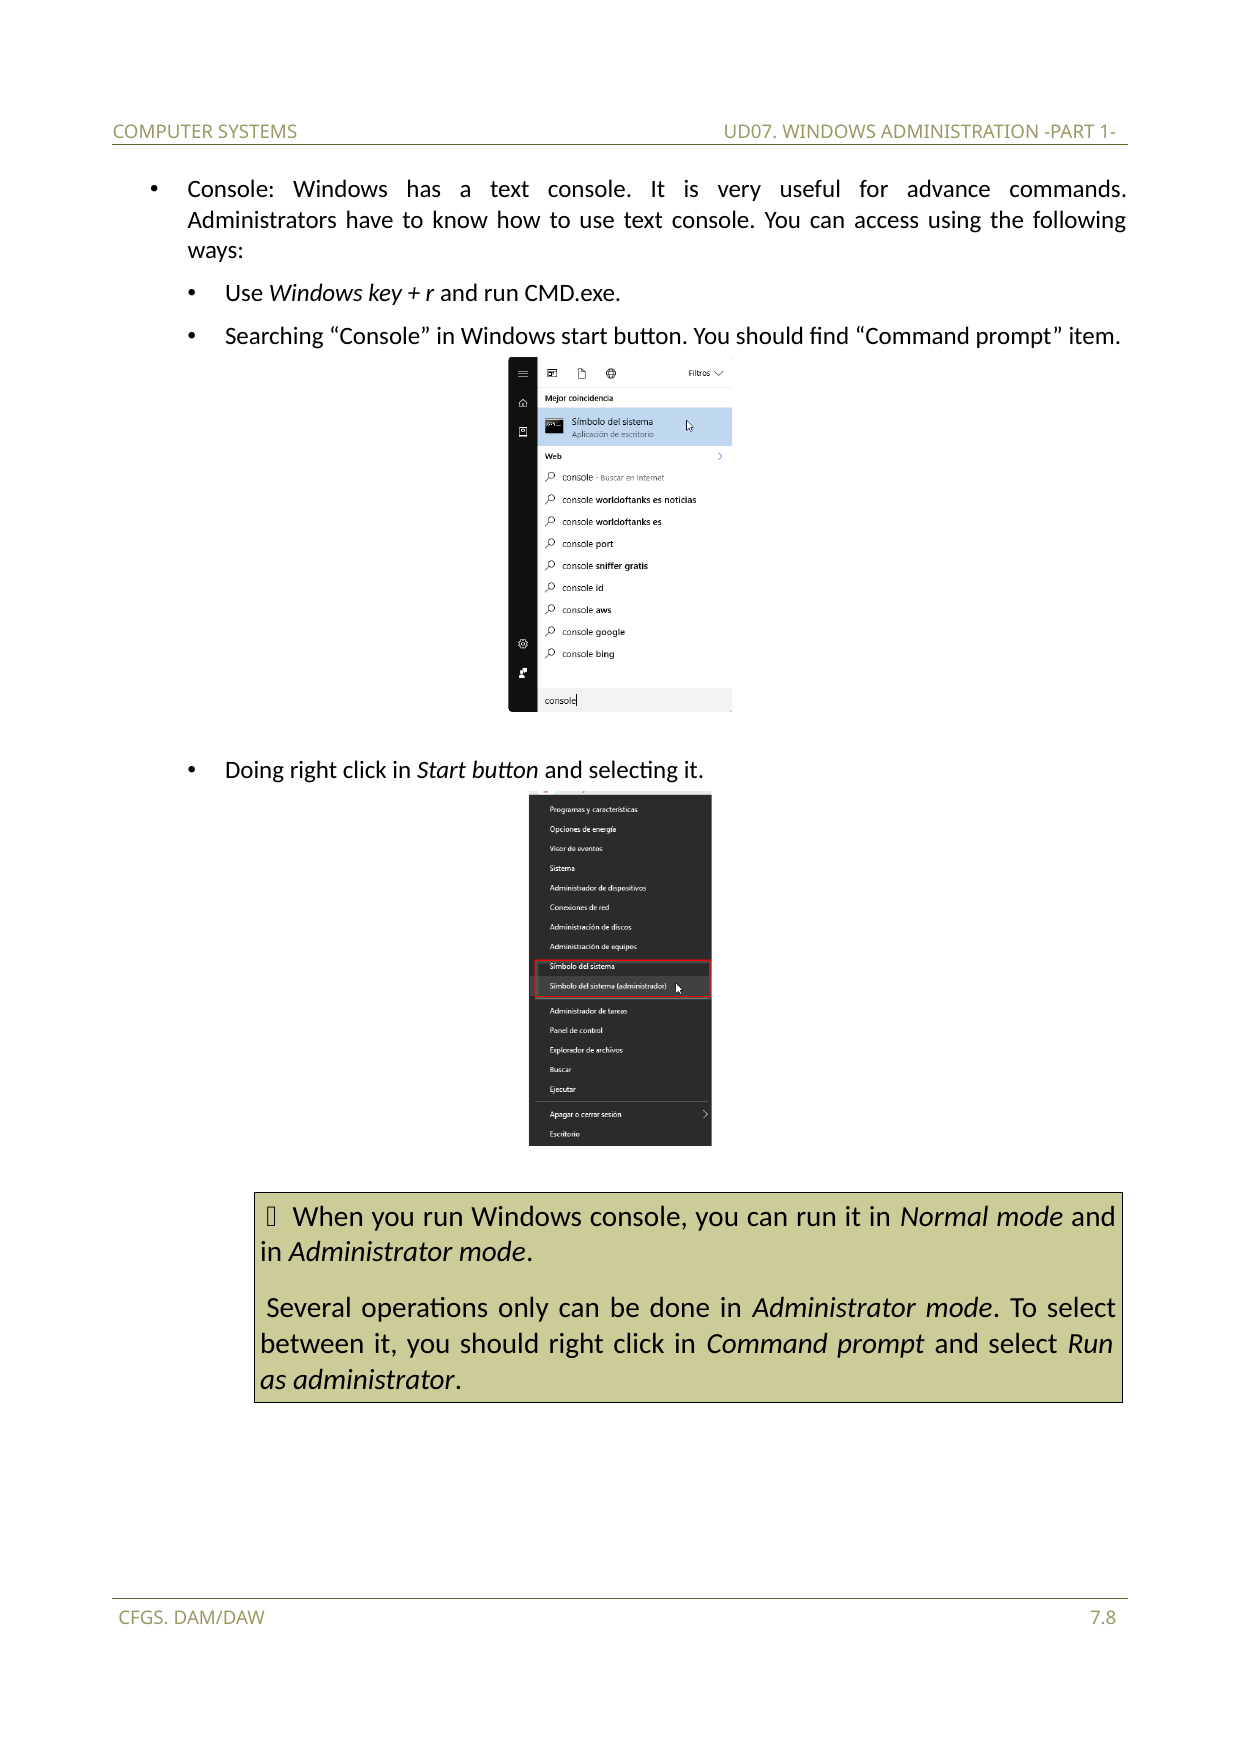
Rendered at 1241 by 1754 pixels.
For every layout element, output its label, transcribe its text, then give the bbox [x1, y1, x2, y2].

list Console: Windows has a text console. It is very useful for advance commands. Administrators have to know how to use text console. You can access using the following ways: [150, 173, 1128, 265]
list Searching “Console” in Windows start button. You should find “Command prompt” item. [187, 320, 1128, 351]
text Several operations only can be done in Administrator mode. To select between it, you should right click in Command prompt and select Run as administrator. [255, 1283, 1122, 1402]
picture [528, 791, 712, 1146]
picture [508, 357, 733, 712]
list Doing right click in Start button and selecting it. [187, 754, 1128, 785]
list Use Windows key + r and run CMD.exe. [187, 277, 1128, 308]
text  When you run Windows console, you can run it in Normal mode and in Administrator mode. [255, 1193, 1122, 1269]
